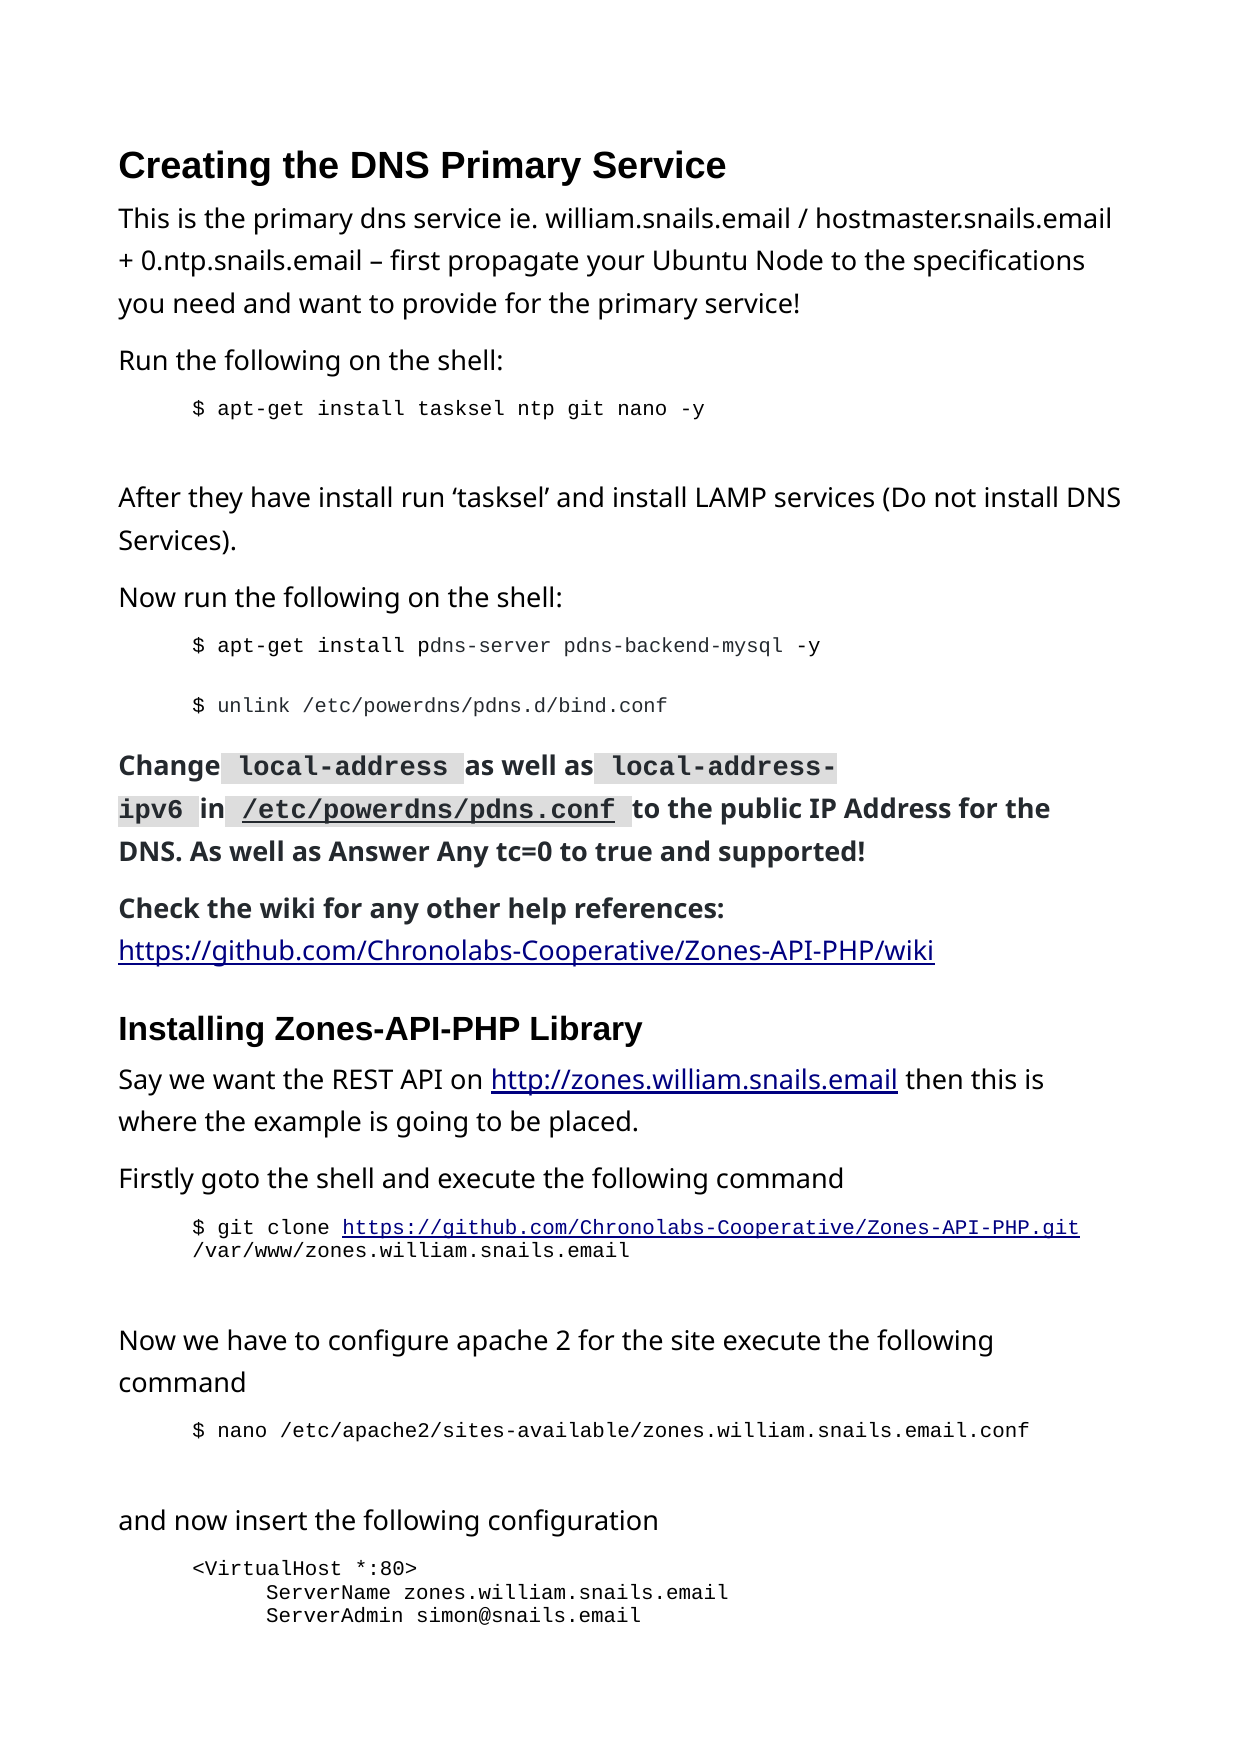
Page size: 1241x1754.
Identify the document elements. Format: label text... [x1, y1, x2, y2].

text Run the following on the shell: [118, 341, 1122, 378]
text Firstly goto the shell and execute the following command [118, 1160, 1122, 1197]
text ServerName zones.william.snails.email [192, 1582, 1122, 1605]
text $ git clone https://github.com/Chronolabs-Cooperative/Zones-API-PHP.git /var/www/zones.william.snails.email [192, 1217, 1122, 1264]
text $ apt-get install pdns-server pdns-backend-mysql -y [192, 635, 1122, 659]
text ServerAdmin simon@snails.email [192, 1605, 1122, 1629]
text After they have install run ‘tasksel’ and install LAMP services (Do not install DNS Services). [118, 479, 1122, 558]
text Change local-address as well as local-address-ipv6 in /etc/powerdns/pdns.conf to the public IP Address for the DNS. As well as Answer Any tc=0 to true and supported! [118, 747, 1122, 869]
text $ unlink /etc/powerdns/pdns.d/bind.conf [118, 696, 1122, 719]
text Now we have to configure apache 2 for the site execute the following command [118, 1321, 1122, 1400]
text Check the wiki for any other help references: https://github.com/Chronolabs-Cooperative/Zones-API-PHP/wiki [118, 889, 1122, 968]
text <VirtualHost *:80> [192, 1558, 1122, 1582]
subtitle Creating the DNS Primary Service [118, 143, 1122, 187]
text $ nano /etc/apache2/sites-available/zones.william.snails.email.conf [192, 1420, 1122, 1444]
text and now insert the following configuration [118, 1501, 1122, 1538]
text Now run the following on the shell: [118, 578, 1122, 615]
text Say we want the REST API on http://zones.william.snails.email then this is where the example is going to be placed. [118, 1060, 1122, 1140]
text This is the primary dns service ie. william.snails.email / hostmaster.snails.email + 0.ntp.snails.email – first propagate your Ubuntu Node to the specifications you need and want to provide for the primary service! [118, 199, 1122, 321]
text $ apt-get install tasksel ntp git nano -y [192, 398, 1122, 422]
subtitle Installing Zones-API-PHP Library [118, 1009, 1122, 1048]
